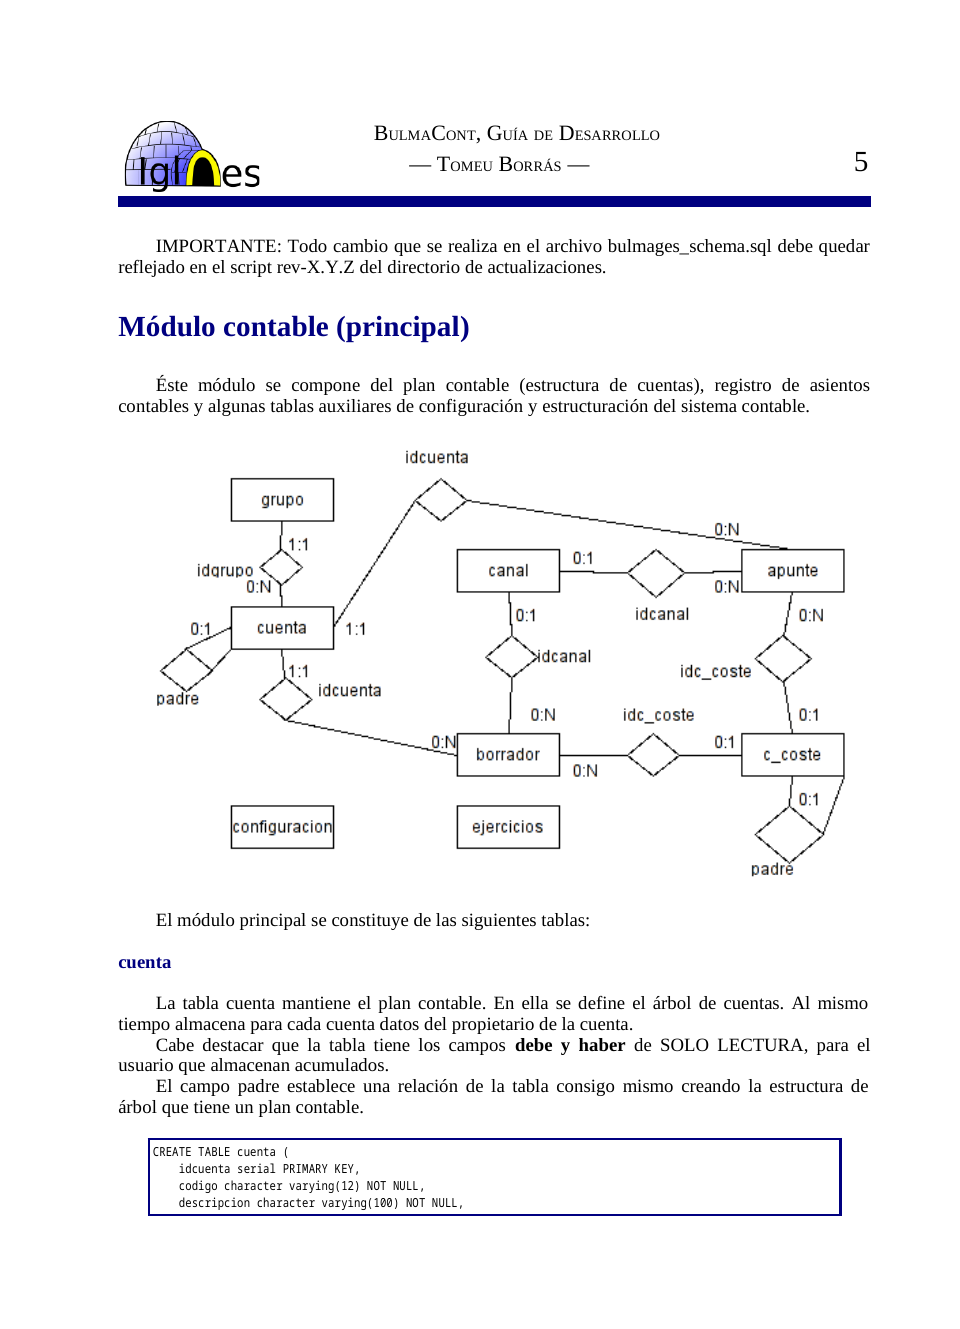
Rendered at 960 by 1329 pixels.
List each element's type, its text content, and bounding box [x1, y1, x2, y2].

text Cabe destacar que la tabla tiene los campos debe y haber de SOLO LECTURA, para el usuario que almacenan acumulados. [118, 1034, 871, 1076]
text descripcion character varying(100) NOT NULL, [150, 1189, 839, 1214]
text Éste módulo se compone del plan contable (estructura de cuentas), registro de asientos contables y algunas tablas auxiliares de configuración y estructuración del sistema contable. [118, 374, 871, 416]
text idcuenta serial PRIMARY KEY, [150, 1155, 839, 1172]
text La tabla cuenta mantiene el plan contable. En ella se define el árbol de cuentas. Al mismo tiempo almacena para cada cuenta datos del propietario de la cuenta. [118, 993, 871, 1034]
picture [124, 121, 260, 192]
text CREATE TABLE cuenta ( [150, 1140, 839, 1155]
text El módulo principal se constituye de las siguientes tablas: [118, 910, 871, 931]
text Módulo contable (principal) [118, 310, 871, 342]
text cuenta [118, 951, 871, 972]
picture [118, 436, 872, 890]
text El campo padre establece una relación de la tabla consigo mismo creando la estructura de árbol que tiene un plan contable. [118, 1076, 871, 1117]
text IMPORTANTE: Todo cambio que se realiza en el archivo bulmages_schema.sql debe quedar reflejado en el script rev-X.Y.Z del directorio de actualizaciones. [118, 236, 871, 278]
text codigo character varying(12) NOT NULL, [150, 1172, 839, 1189]
